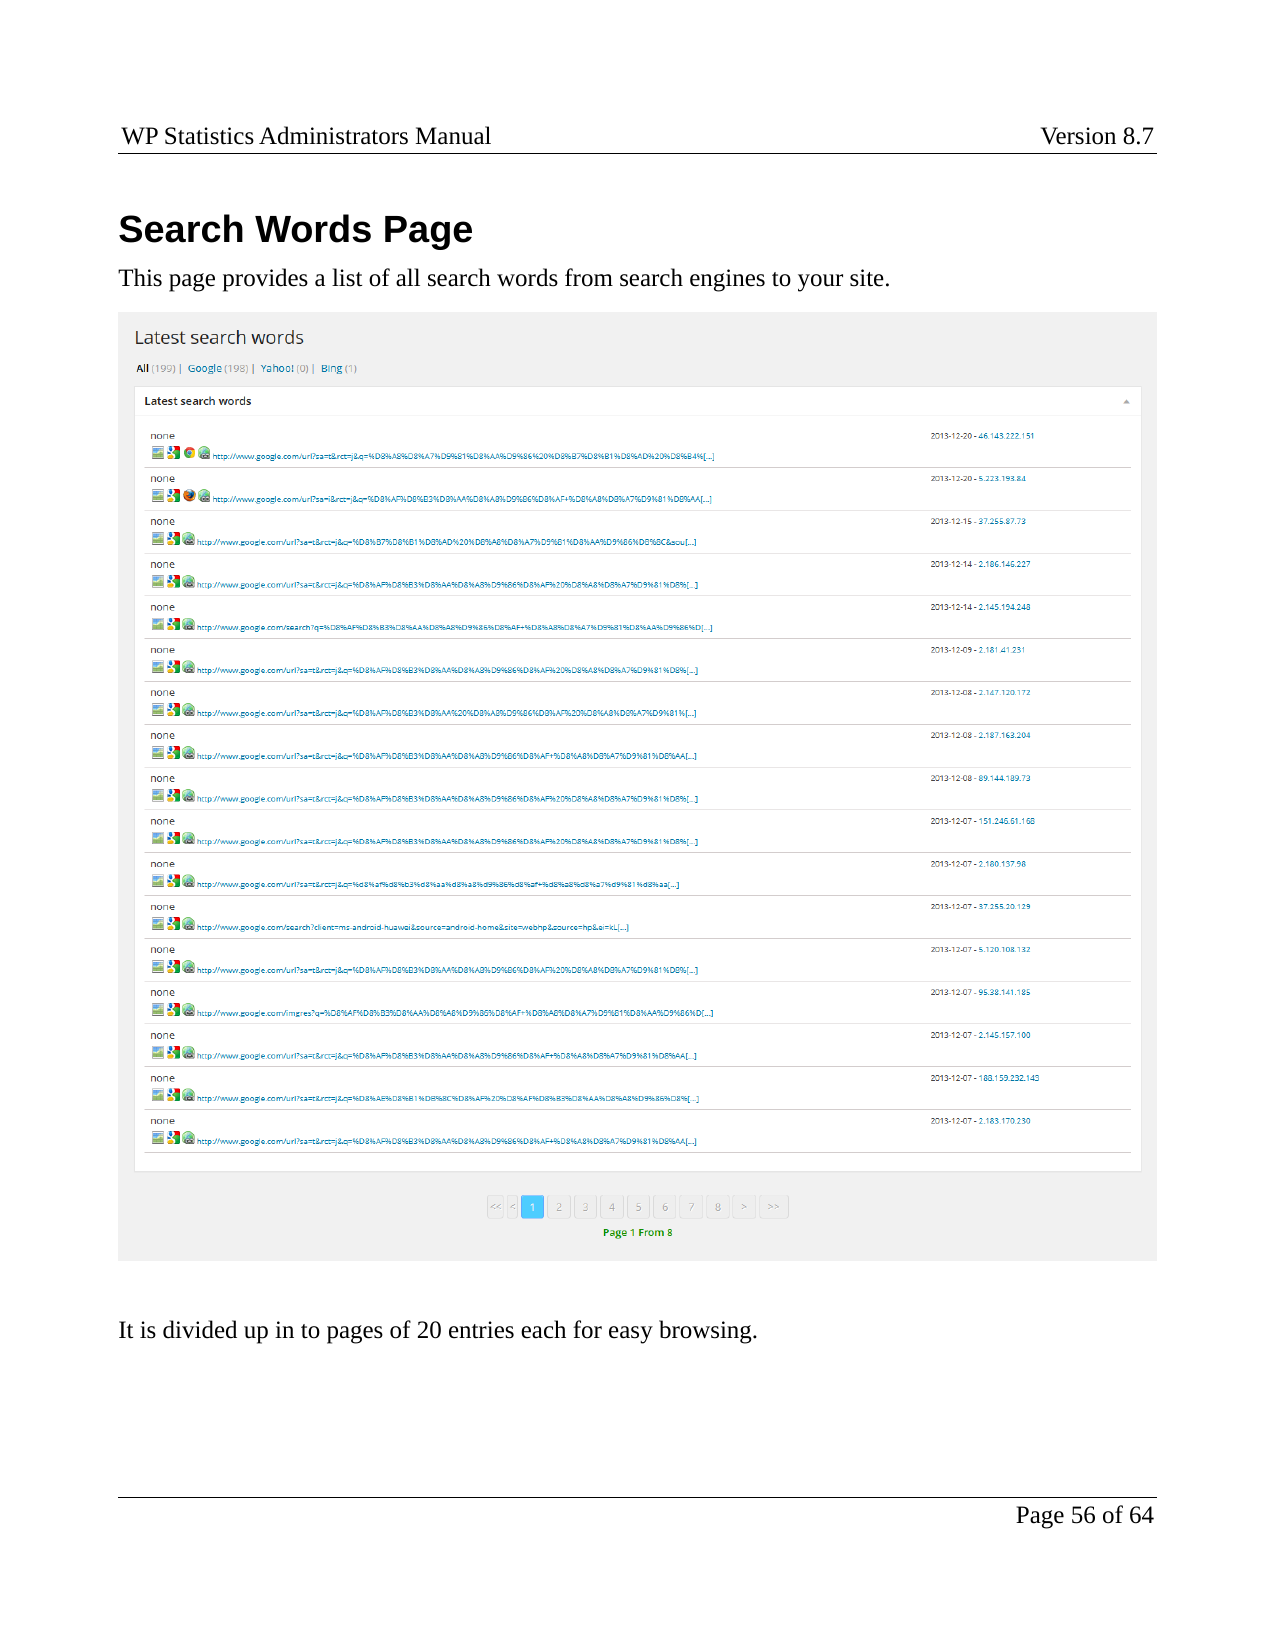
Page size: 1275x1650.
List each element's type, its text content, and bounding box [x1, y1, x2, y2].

subtitle Search Words Page [118, 207, 1157, 251]
picture [118, 312, 1157, 1261]
text It is divided up in to pages of 20 entries each for easy browsing. [118, 1316, 1157, 1344]
text This page provides a list of all search words from search engines to your site. [118, 263, 1157, 292]
